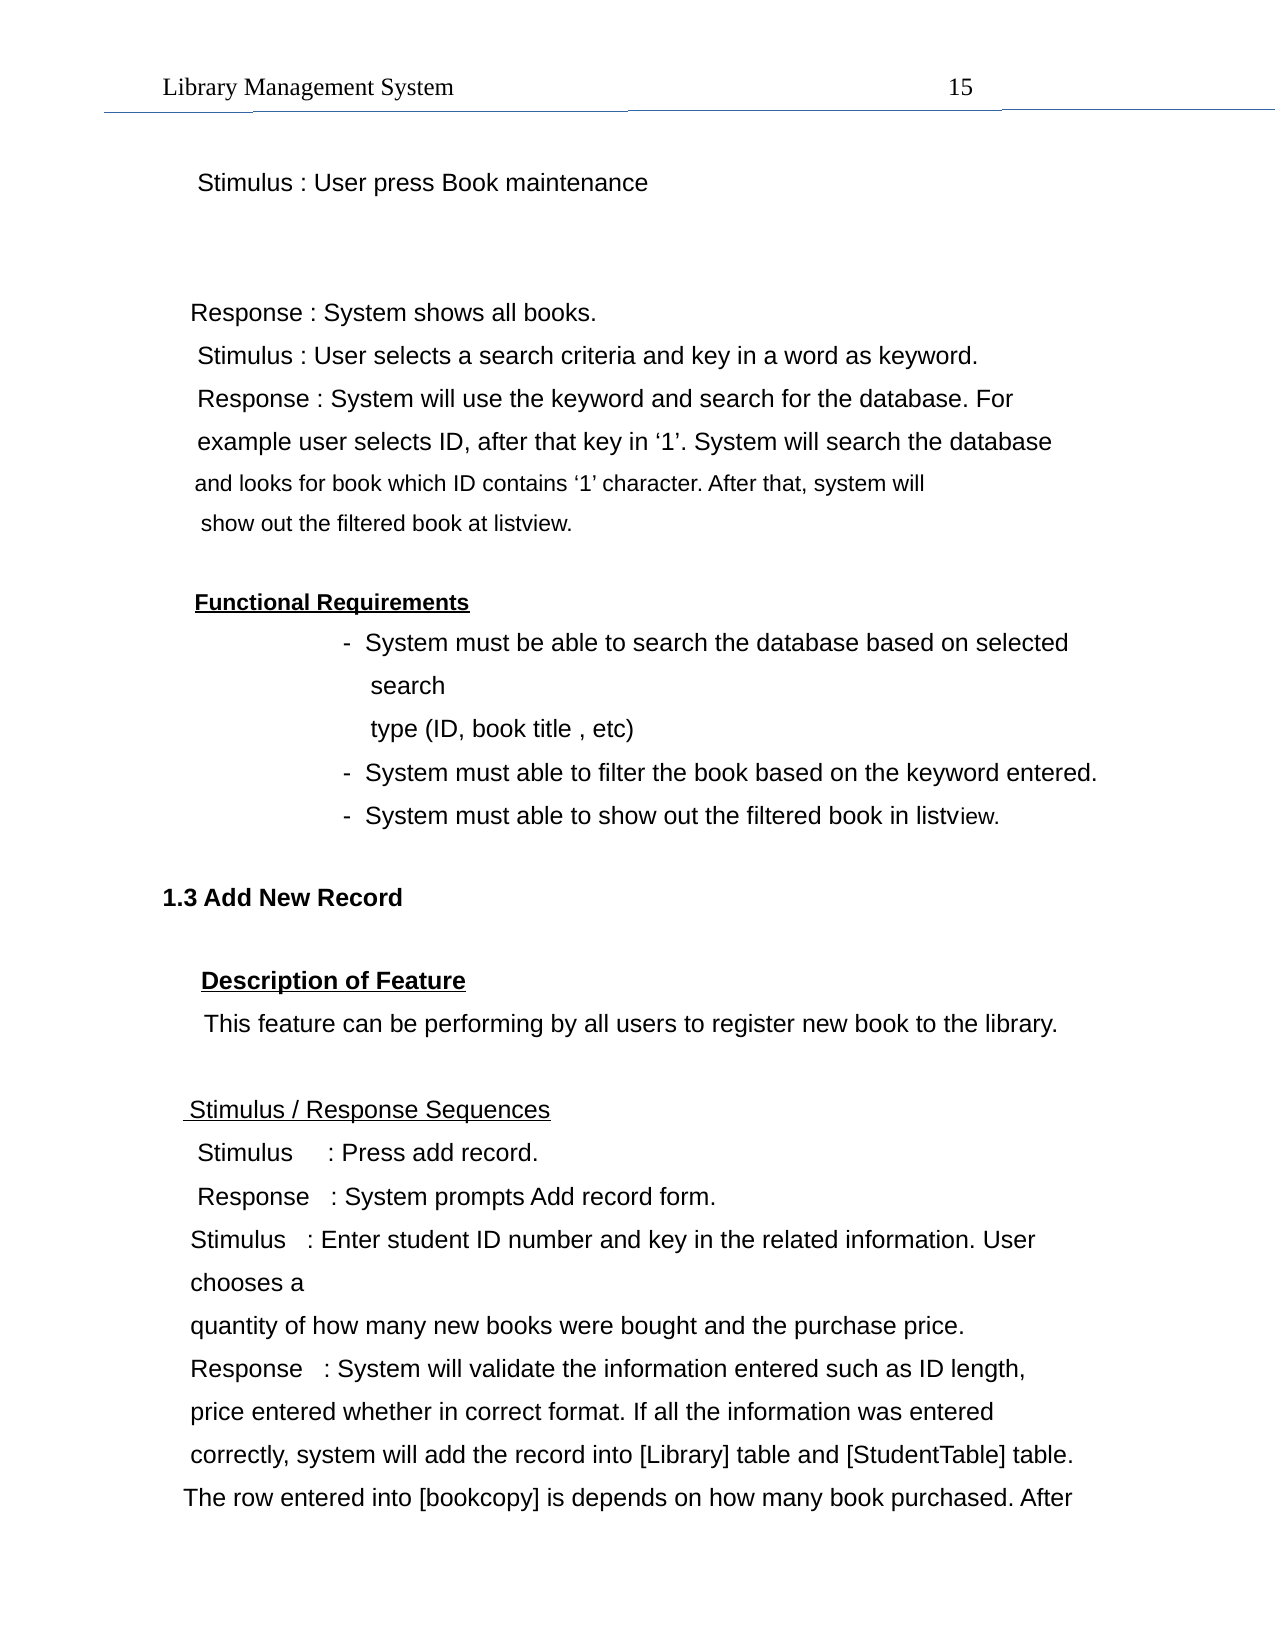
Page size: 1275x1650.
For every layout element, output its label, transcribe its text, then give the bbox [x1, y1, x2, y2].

text price entered whether in correct format. If all the information was entered [162, 1397, 1119, 1426]
text Stimulus : Enter student ID number and key in the related information. User [162, 1225, 1119, 1253]
text This feature can be performing by all users to register new book to the library. [162, 1009, 1119, 1038]
text Response : System will validate the information entered such as ID length, [162, 1354, 1119, 1383]
text - System must able to filter the book based on the keyword entered. [162, 758, 1119, 786]
text example user selects ID, after that key in ‘1’. System will search the database [162, 427, 1119, 456]
text Stimulus : User press Book maintenance [162, 168, 1119, 197]
text Response : System will use the keyword and search for the database. For [162, 384, 1119, 413]
text chooses a [162, 1268, 1119, 1297]
text correctly, system will add the record into [Library] table and [StudentTable] table. [162, 1440, 1119, 1469]
text Stimulus / Response Sequences [162, 1095, 1119, 1124]
text type (ID, book title , etc) [162, 714, 1119, 743]
text Response : System shows all books. [162, 298, 1119, 327]
text The row entered into [bookcopy] is depends on how many book purchased. After [162, 1483, 1119, 1512]
text quantity of how many new books were bought and the purchase price. [162, 1311, 1119, 1340]
text search [162, 671, 1119, 700]
text and looks for book which ID contains ‘1’ character. After that, system will [162, 470, 1119, 497]
text 1.3 Add New Record [162, 883, 1119, 912]
text - System must able to show out the filtered book in listview. [162, 801, 1119, 829]
text Response : System prompts Add record form. [162, 1182, 1119, 1210]
text show out the filtered book at listview. [162, 510, 1119, 536]
text Description of Feature [162, 966, 1119, 995]
text - System must be able to search the database based on selected [162, 628, 1119, 657]
text Functional Requirements [162, 589, 1119, 615]
text Stimulus : User selects a search criteria and key in a word as keyword. [162, 341, 1119, 370]
text Stimulus : Press add record. [162, 1138, 1119, 1167]
